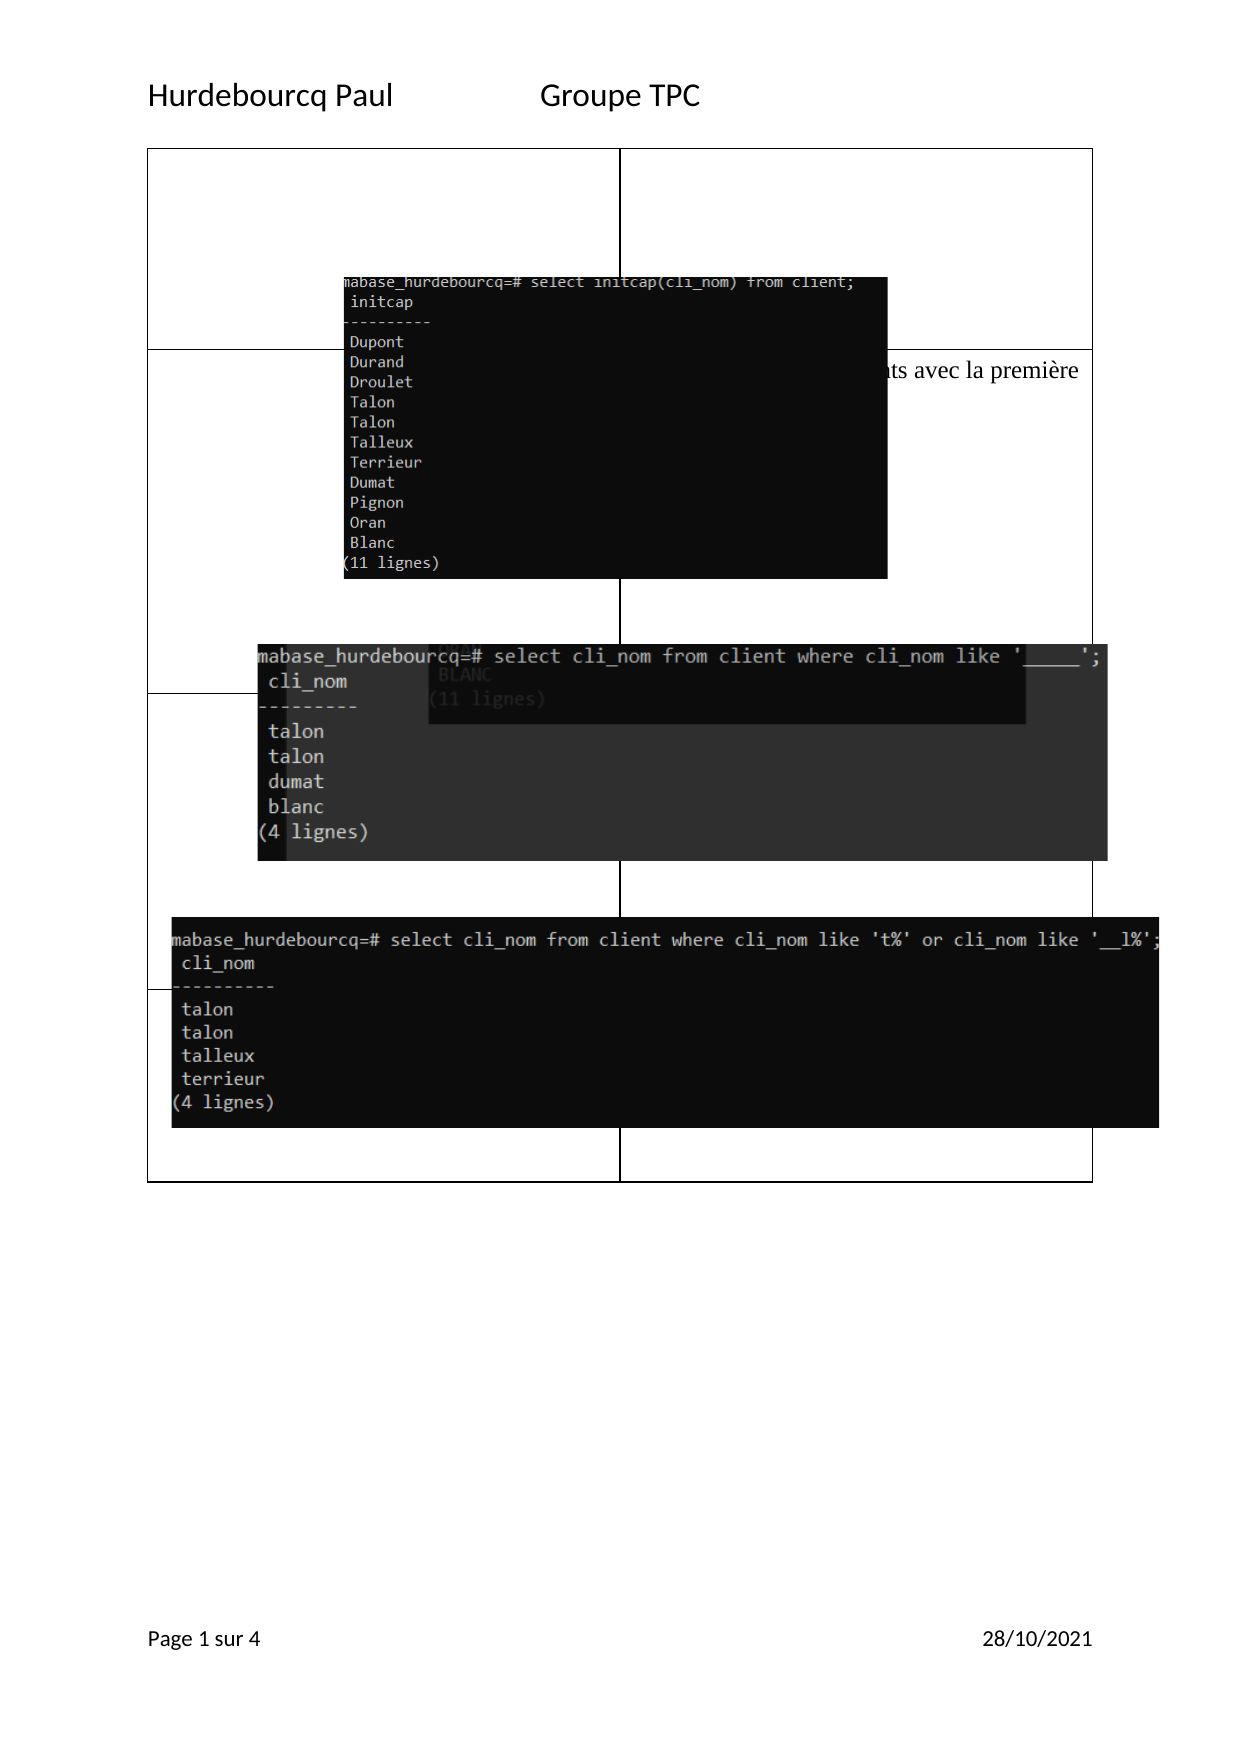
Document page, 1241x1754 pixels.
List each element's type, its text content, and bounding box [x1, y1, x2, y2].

picture [343, 277, 888, 579]
table_cell [148, 350, 619, 693]
table_cell Affiche les noms des clients avec la première lettre en majuscule [621, 350, 1092, 644]
picture [257, 644, 1108, 861]
table_cell Affiche les noms des clients qui ont 5caractères [621, 861, 1092, 917]
table_cell [148, 694, 619, 989]
table_cell Affiche les noms des clients qui commencent par « t » ou qui ont un « l » en troisième position. [621, 1128, 1092, 1181]
table_cell [148, 990, 619, 1181]
table_cell [148, 149, 619, 349]
picture [171, 917, 1160, 1128]
table_cell [621, 149, 1092, 349]
